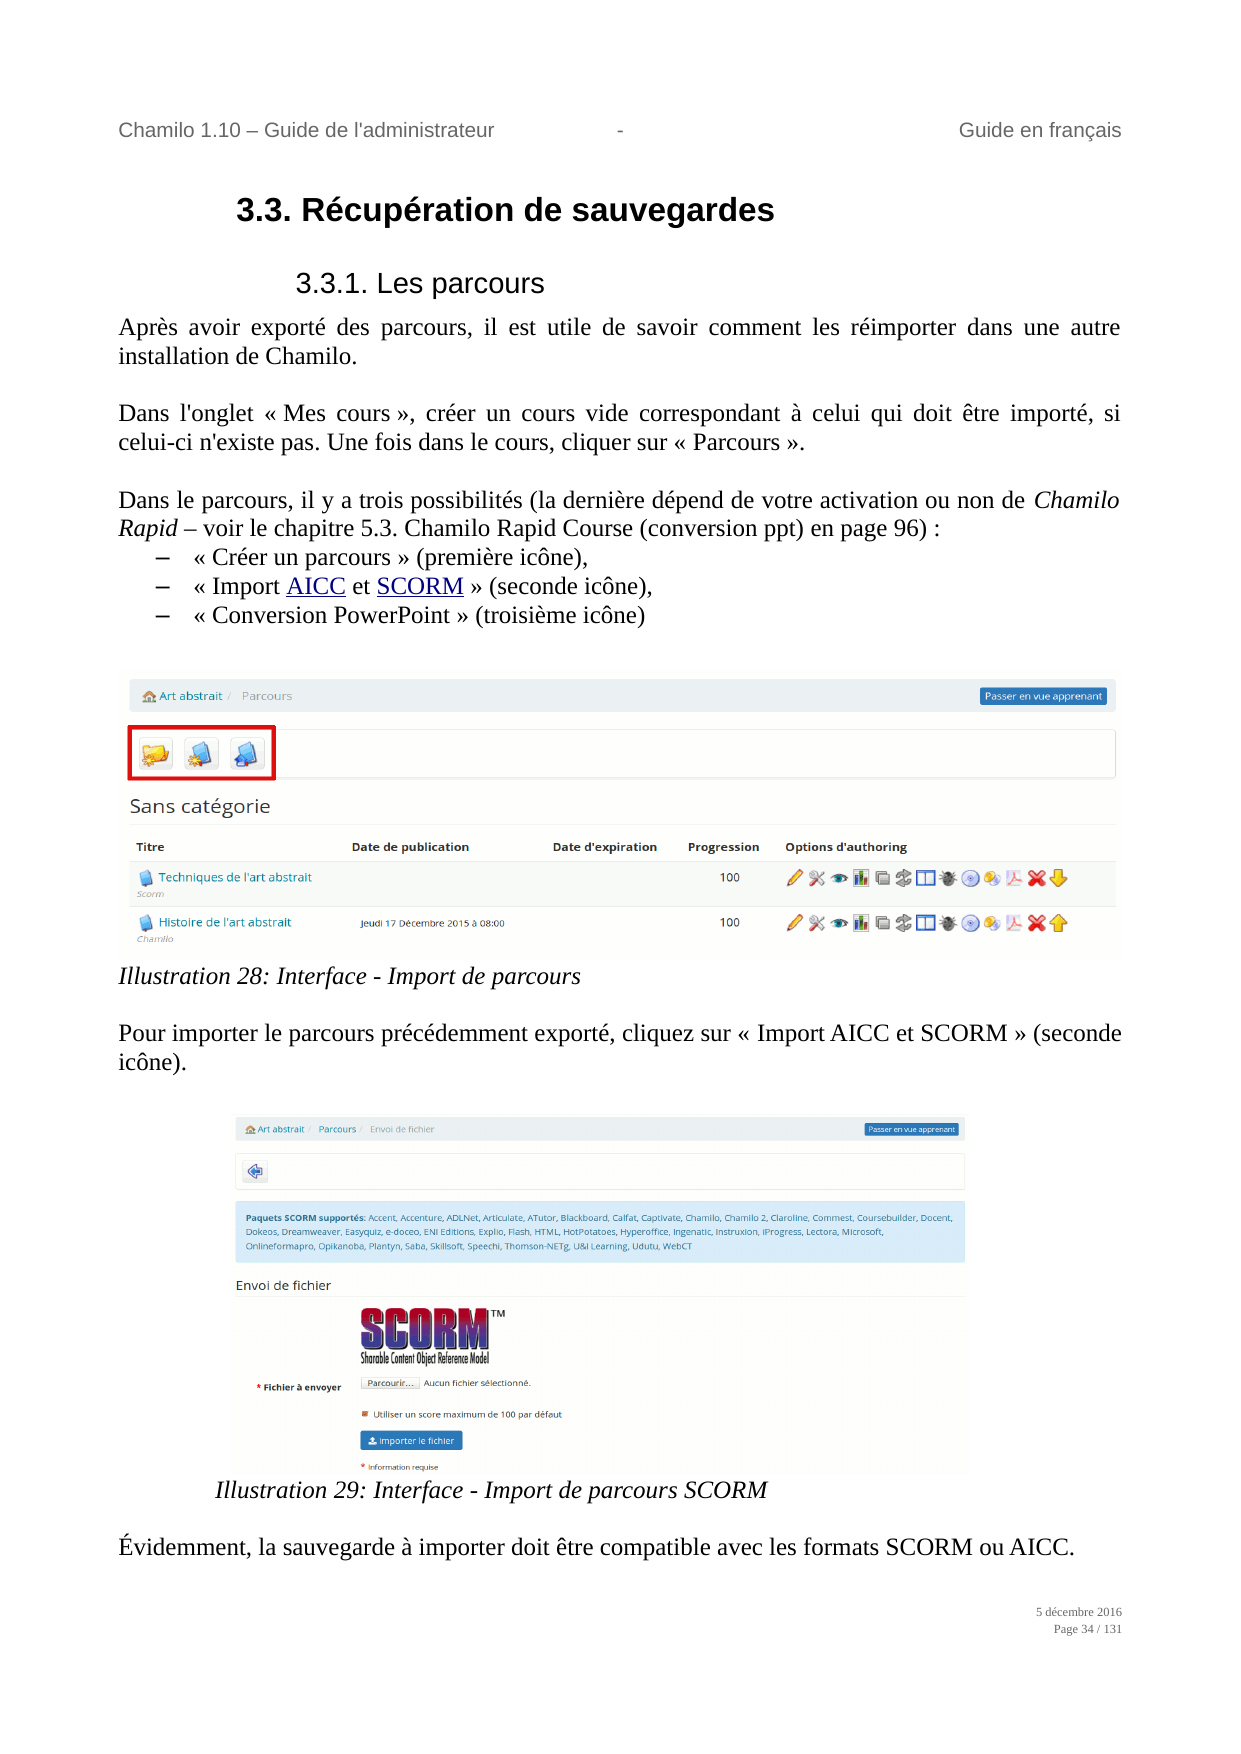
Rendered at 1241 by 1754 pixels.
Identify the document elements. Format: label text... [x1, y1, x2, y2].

picture [118, 670, 1123, 961]
text Pour importer le parcours précédemment exporté, cliquez sur « Import AICC et SCORM » (seconde icône). [118, 1018, 1122, 1076]
text Illustration 29: Interface - Import de parcours SCORM [215, 1114, 984, 1503]
picture [230, 1114, 970, 1475]
list « Import AICC et SCORM » (seconde icône), [156, 571, 1122, 600]
list « Créer un parcours » (première icône), [156, 542, 1122, 571]
text Dans le parcours, il y a trois possibilités (la dernière dépend de votre activation ou non de Chamilo Rapid – voir le chapitre 5.3Chamilo Rapid Course (conversion ppt) en page 98) : [118, 485, 1122, 542]
subtitle Récupération de sauvegardes [236, 190, 1122, 229]
text Après avoir exporté des parcours, il est utile de savoir comment les réimporter dans une autre installation de Chamilo. [118, 312, 1122, 370]
text Évidemment, la sauvegarde à importer doit être compatible avec les formats SCORM ou AICC. [118, 1532, 1122, 1561]
subtitle Les parcours [295, 266, 1122, 300]
text Dans l'onglet « Mes cours », créer un cours vide correspondant à celui qui doit être importé, si celui-ci n'existe pas. Une fois dans le cours, cliquer sur « Parcours ». [118, 398, 1122, 456]
list « Conversion PowerPoint » (troisième icône) [156, 600, 1122, 628]
text Illustration 28: Interface - Import de parcours [118, 961, 1122, 989]
